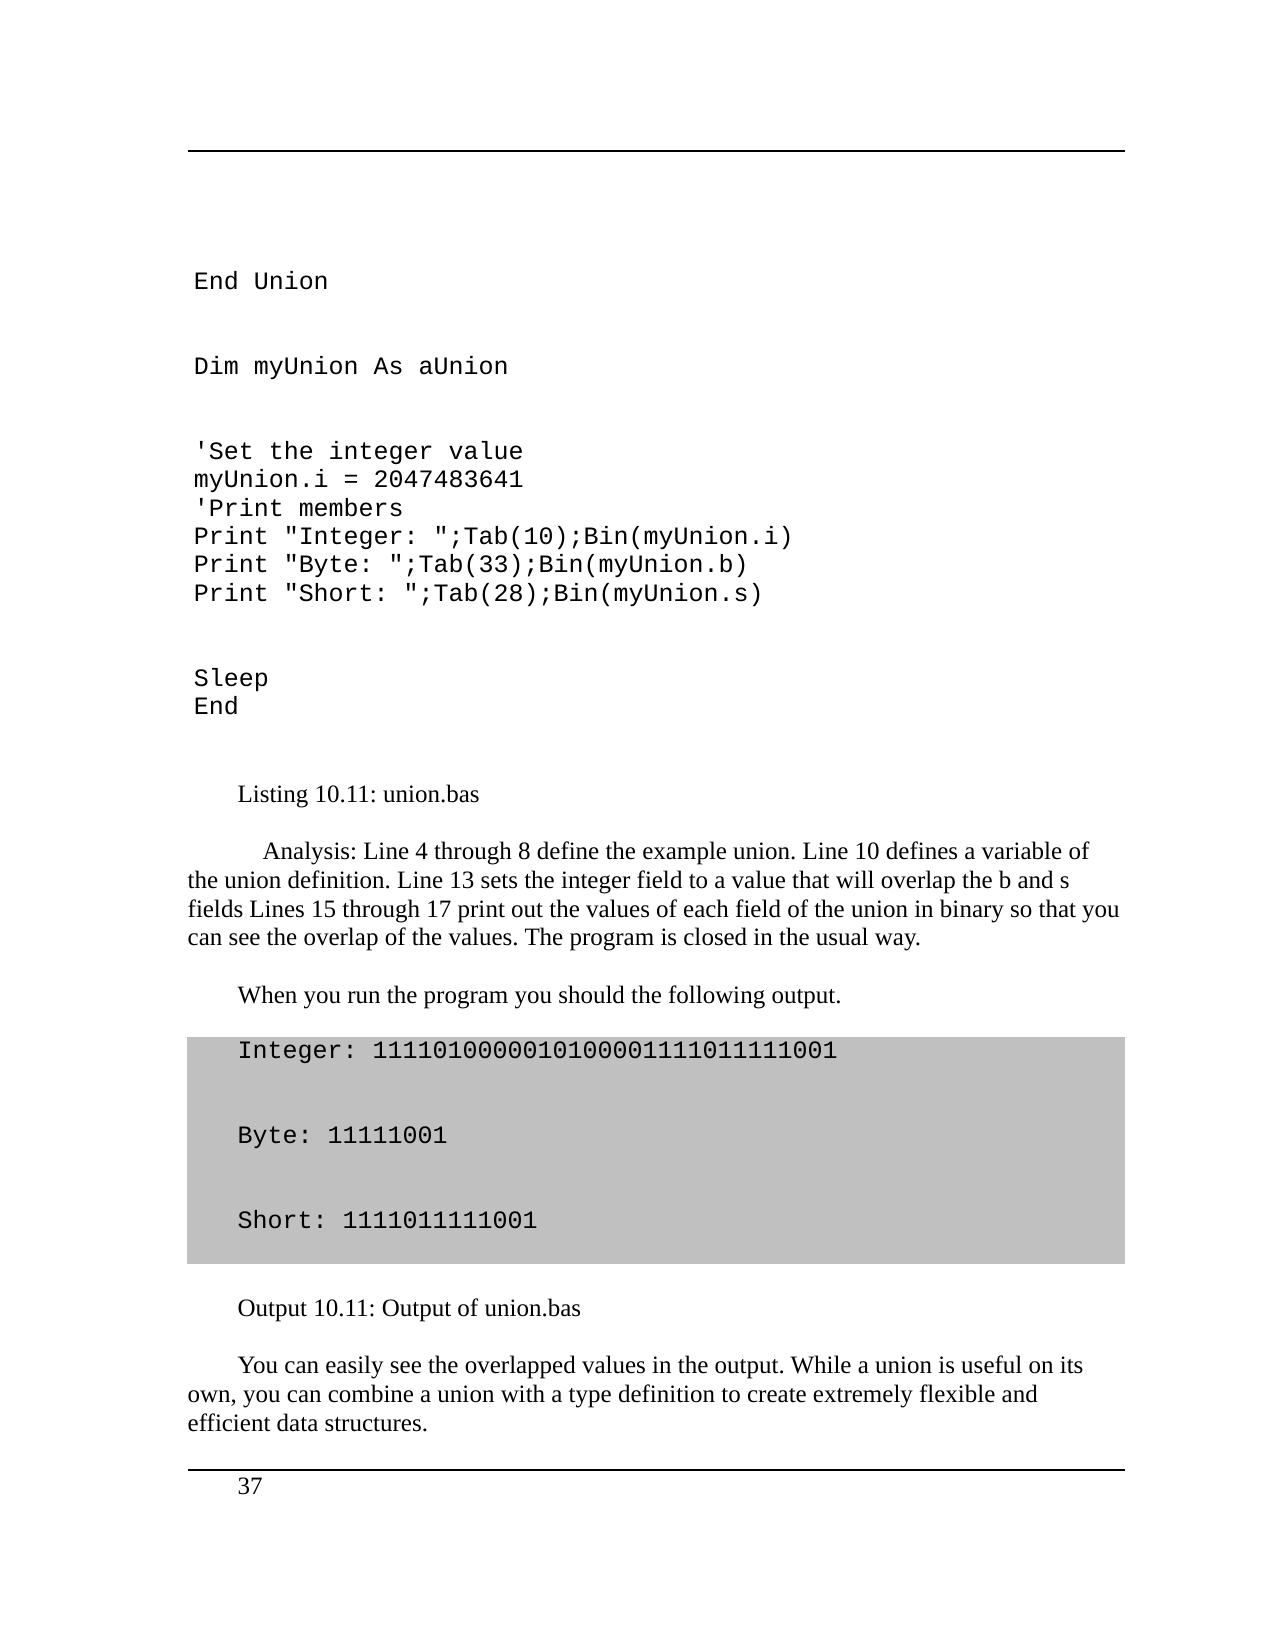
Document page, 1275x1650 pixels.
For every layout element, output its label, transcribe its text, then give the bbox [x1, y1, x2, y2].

text Integer: 1111010000010100001111011111001 [187, 1037, 1125, 1066]
text 'Set the integer value [187, 439, 1125, 467]
text Print "Integer: ";Tab(10);Bin(myUnion.i) [187, 524, 1125, 552]
text Byte: 11111001 [187, 1122, 1125, 1151]
text Print "Short: ";Tab(28);Bin(myUnion.s) [187, 580, 1125, 609]
text End [187, 694, 1125, 722]
text Sleep [187, 665, 1125, 694]
text You can easily see the overlapped values in the output. While a union is useful on its own, you can combine a union with a type definition to create extremely flexible and efficient data structures. [187, 1350, 1125, 1437]
text Analysis: Line 4 through 8 define the example union. Line 10 defines a variable of the union definition. Line 13 sets the integer field to a value that will overlap the b and s fields Lines 15 through 17 print out the values of each field of the union in binary so that you can see the overlap of the values. The program is closed in the usual way. [187, 836, 1125, 951]
text Listing 10.11: union.bas [187, 779, 1125, 807]
text End Union [187, 269, 1125, 297]
text When you run the program you should the following output. [187, 980, 1125, 1009]
text Output 10.11: Output of union.bas [187, 1293, 1125, 1322]
text Print "Byte: ";Tab(33);Bin(myUnion.b) [187, 552, 1125, 580]
text 'Print members [187, 495, 1125, 524]
text Short: 1111011111001 [187, 1207, 1125, 1236]
text myUnion.i = 2047483641 [187, 467, 1125, 495]
text Dim myUnion As aUnion [187, 354, 1125, 382]
